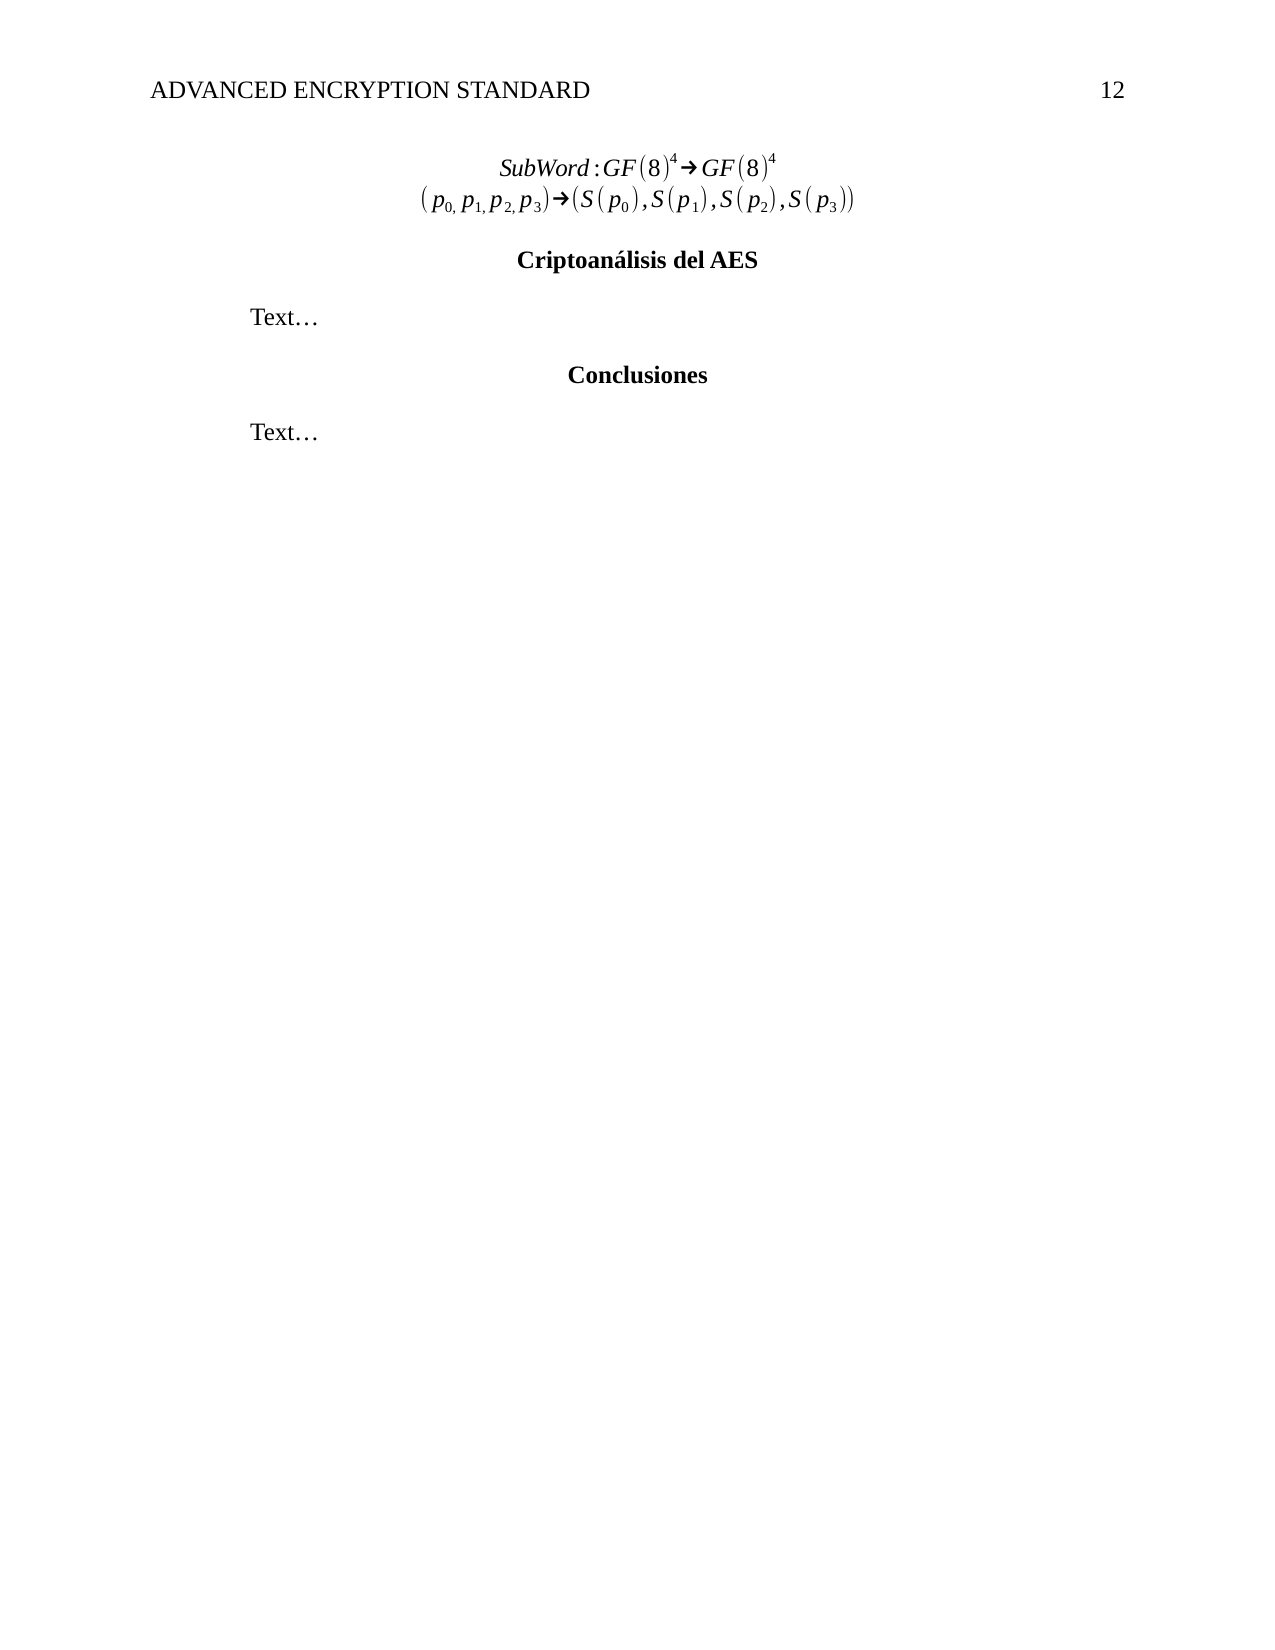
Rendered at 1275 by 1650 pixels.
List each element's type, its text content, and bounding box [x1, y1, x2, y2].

text Text… [150, 302, 1125, 331]
text Text… [150, 417, 1125, 446]
text Criptoanálisis del AES [150, 245, 1125, 274]
text Conclusiones [150, 360, 1125, 389]
